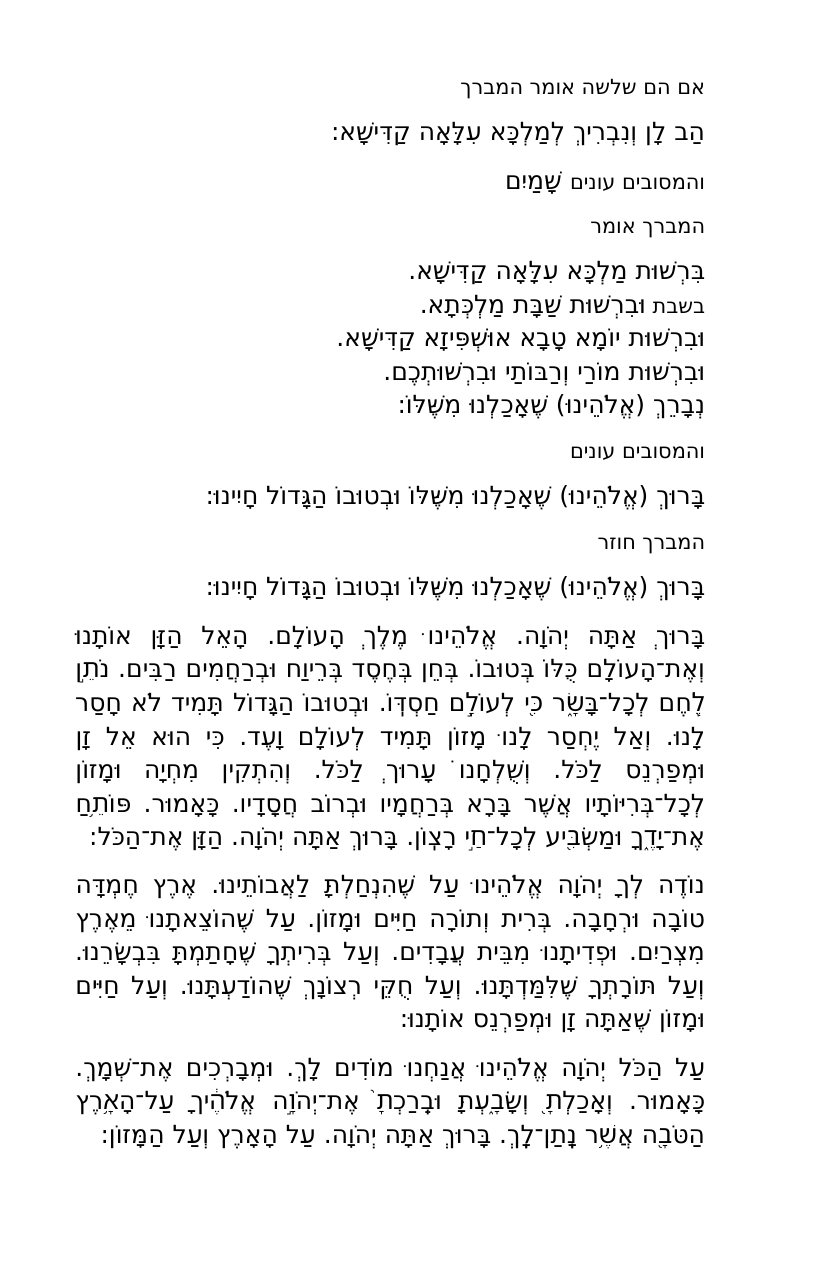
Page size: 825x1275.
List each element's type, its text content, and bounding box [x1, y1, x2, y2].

text המברך חוזר [75, 530, 705, 554]
text והמסובים עונים שָׁמַיִם [75, 166, 705, 195]
text אם הם שלשה אומר המברך [75, 75, 705, 99]
text בִּרְשׁוּת מַלְכָּא עִלָּאָה קַדִּישָׁא. [75, 256, 705, 286]
text נְבָרֵךְ (אֱלֹהֵינוּ) שֶׁאָכַלְנוּ מִשֶּׁלּוֹ: [75, 391, 705, 420]
text והמסובים עונים [75, 439, 705, 463]
text בָּרוּךְ (אֱלֹהֵינוּ) שֶׁאָכַלְנוּ מִשֶּׁלּוֹ וּבְטוּבוֹ הַגָּדוֹל חָיִינוּ: [75, 572, 705, 602]
text בָּרוּךְ (אֱלֹהֵינוּ) שֶׁאָכַלְנוּ מִשֶּׁלּוֹ וּבְטוּבוֹ הַגָּדוֹל חָיִינוּ: [75, 482, 705, 511]
text וּבִרְשׁוּת יוֹמָא טָבָא אוּשְׁפִּיזָא קַדִּישָׁא. [75, 323, 705, 353]
text המברך אומר [75, 214, 705, 238]
text וּבִרְשׁוּת מוֹרַי וְרַבּוֹתַי וּבִרְשׁוּתְכֶם. [75, 357, 705, 386]
text עַל הַכֹּל יְהֹוָה אֱלֹהֵינוּ אֲנַחְנוּ מוֹדִים לָךְ. וּמְבָרְכִים אֶת־שְׁמָךְ. כָּאָמוּר. וְאָכַלְתָּ֖ וְשָׂבָ֑עְתָּ וּבֵֽרַכְתָּ֙ אֶת־יְהֹוָ֣ה אֱלֹהֶ֔יךָ עַל־הָאָ֥רֶץ הַטֹּבָ֖ה אֲשֶׁ֥ר נָֽתַן־לָֽךְ. בָּרוּךְ אַתָּה יְהֹוָה. עַל הָאָרֶץ וְעַל הַמָּזוֹן: [75, 1053, 705, 1149]
text נוֹדֶה לְךָ יְהֹוָה אֱלֹהֵינוּ עַל שֶׁהִנְחַלְתָּ לַאֲבוֹתֵינוּ. אֶרֶץ חֶמְדָּה טוֹבָה וּרְחָבָה. בְּרִית וְתוֹרָה חַיִּים וּמָזוֹן. עַל שֶׁהוֹצֵאתָנוּ מֵאֶרֶץ מִצְרַיִם. וּפְדִיתָנוּ מִבֵּית עֲבָדִים. וְעַל בְּרִיתְךָ שֶׁחָתַמְתָּ בִּבְשָׂרֵנוּ. וְעַל תּוֹרָתְךָ שֶׁלִּמַּדְתָּנוּ. וְעַל חֻקֵּי רְצוֹנָךְ שֶׁהוֹדַעְתָּנוּ. וְעַל חַיִּים וּמָזוֹן שֶׁאַתָּה זָן וּמְפַרְנֵס אוֹתָנוּ: [75, 870, 705, 1034]
text בָּרוּךְ אַתָּה יְהֹוָה. אֱלֹהֵינוּ מֶלֶךְ הָעוֹלָם. הָאֵל הַזָּן אוֹתָנוּ וְאֶת־הָעוֹלָם כֻּלּוֹ בְּטוּבוֹ. בְּחֵן בְּחֶסֶד בְּרֵיוַח וּבְרַחֲמִים רַבִּים. נֹתֵ֣ן לֶ֭חֶם לְכָל־בָּשָׂ֑ר כִּ֖י לְעוֹלָ֣ם חַסְדּֽוֹ. וּבְטוּבוֹ הַגָּדוֹל תָּמִיד לֹא חָסַר לָנוּ. וְאַל יֶחְסַר לָנוּ מָזוֹן תָּמִיד לְעוֹלָם וָעֶד. כִּי הוּא אֵל זָן וּמְפַרְנֵס לַכֹּל. וְשֻׁלְחָנוֹ עָרוּךְ לַכֹּל. וְהִתְקִין מִחְיָה וּמָזוֹן לְכָל־בְּרִיּוֹתָיו אֲשֶׁר בָּרָא בְּרַחֲמָיו וּבְרוֹב חֲסָדָיו. כָּאָמוּר. פּוֹתֵ֥חַ אֶת־יָדֶ֑ךָ וּמַשְׂבִּ֖יע לְכָל־חַ֣י רָצֽוֹן. בָּרוּךְ אַתָּה יְהֹוָה. הַזָּן אֶת־הַכֹּל: [75, 621, 705, 851]
text בשבת וּבִרְשׁוּת שַׁבָּת מַלְכְּתָא. [75, 290, 705, 319]
text הַב לָן וְנִבְרִיךְ לְמַלְכָּא עִלָּאָה קַדִּישָׁא: [75, 117, 705, 147]
